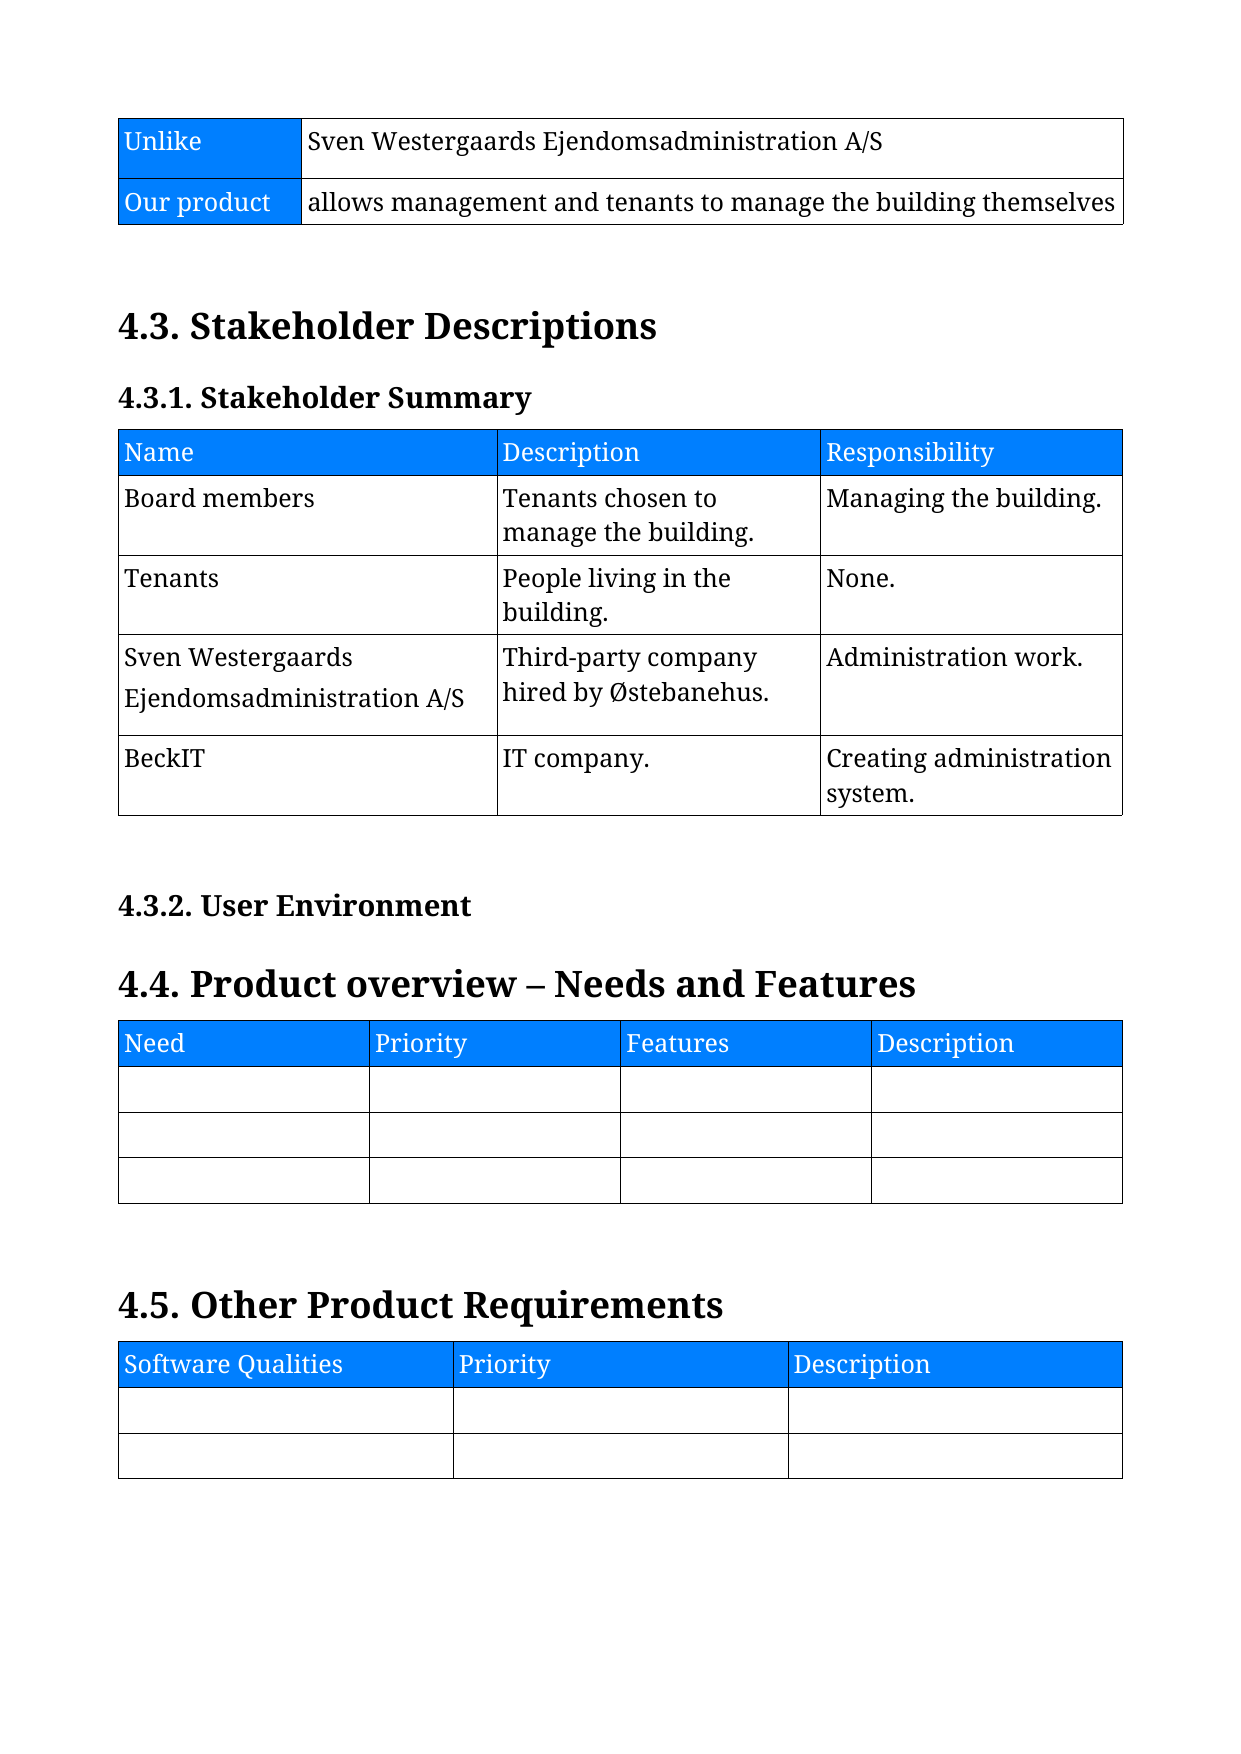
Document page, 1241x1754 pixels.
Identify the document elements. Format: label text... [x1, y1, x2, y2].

table_cell [872, 1067, 1122, 1112]
table_cell [370, 1067, 620, 1112]
table_cell Tenants [119, 556, 497, 634]
table_cell [621, 1158, 871, 1203]
table_cell [119, 1158, 369, 1203]
table_cell [119, 1434, 453, 1478]
table_cell [789, 1434, 1122, 1478]
table_header Need [119, 1021, 369, 1066]
table_header Responsibility [821, 430, 1122, 475]
subtitle Stakeholder Summary [118, 377, 1122, 417]
table_cell Our product [119, 179, 301, 224]
table_header Priority [454, 1342, 788, 1387]
subtitle Stakeholder Descriptions [118, 300, 1122, 350]
table_cell [119, 1113, 369, 1157]
table_cell People living in the building. [498, 556, 820, 634]
table_cell Creating administration system. [821, 736, 1122, 815]
subtitle Product overview – Needs and Features [118, 958, 1122, 1008]
table_header Software Qualities [119, 1342, 453, 1387]
table_cell allows management and tenants to manage the building themselves [302, 179, 1123, 224]
table_cell [872, 1113, 1122, 1157]
table_cell Third-party company hired by Østebanehus. [498, 635, 820, 735]
table_cell [872, 1158, 1122, 1203]
table_header Description [789, 1342, 1122, 1387]
table_cell [119, 1067, 369, 1112]
table_cell [789, 1388, 1122, 1433]
table_header Features [621, 1021, 871, 1066]
subtitle Other Product Requirements [118, 1279, 1122, 1329]
table_cell Sven Westergaards Ejendomsadministration A/S [119, 635, 497, 735]
table_cell [454, 1434, 788, 1478]
table_header Name [119, 430, 497, 475]
table_cell IT company. [498, 736, 820, 815]
table_header Description [872, 1021, 1122, 1066]
table_cell [370, 1113, 620, 1157]
table_cell [454, 1388, 788, 1433]
table_cell Managing the building. [821, 476, 1122, 554]
table_cell Board members [119, 476, 497, 554]
table_cell Unlike [119, 119, 301, 178]
subtitle User Environment [118, 885, 1122, 925]
table_cell [621, 1067, 871, 1112]
table_cell Sven Westergaards Ejendomsadministration A/S [302, 119, 1123, 178]
table_cell None. [821, 556, 1122, 634]
table_header Priority [370, 1021, 620, 1066]
table_header Description [498, 430, 820, 475]
table_cell [621, 1113, 871, 1157]
table_cell [370, 1158, 620, 1203]
table_cell Administration work. [821, 635, 1122, 735]
table_cell BeckIT [119, 736, 497, 815]
table_cell Tenants chosen to manage the building. [498, 476, 820, 554]
table_cell [119, 1388, 453, 1433]
